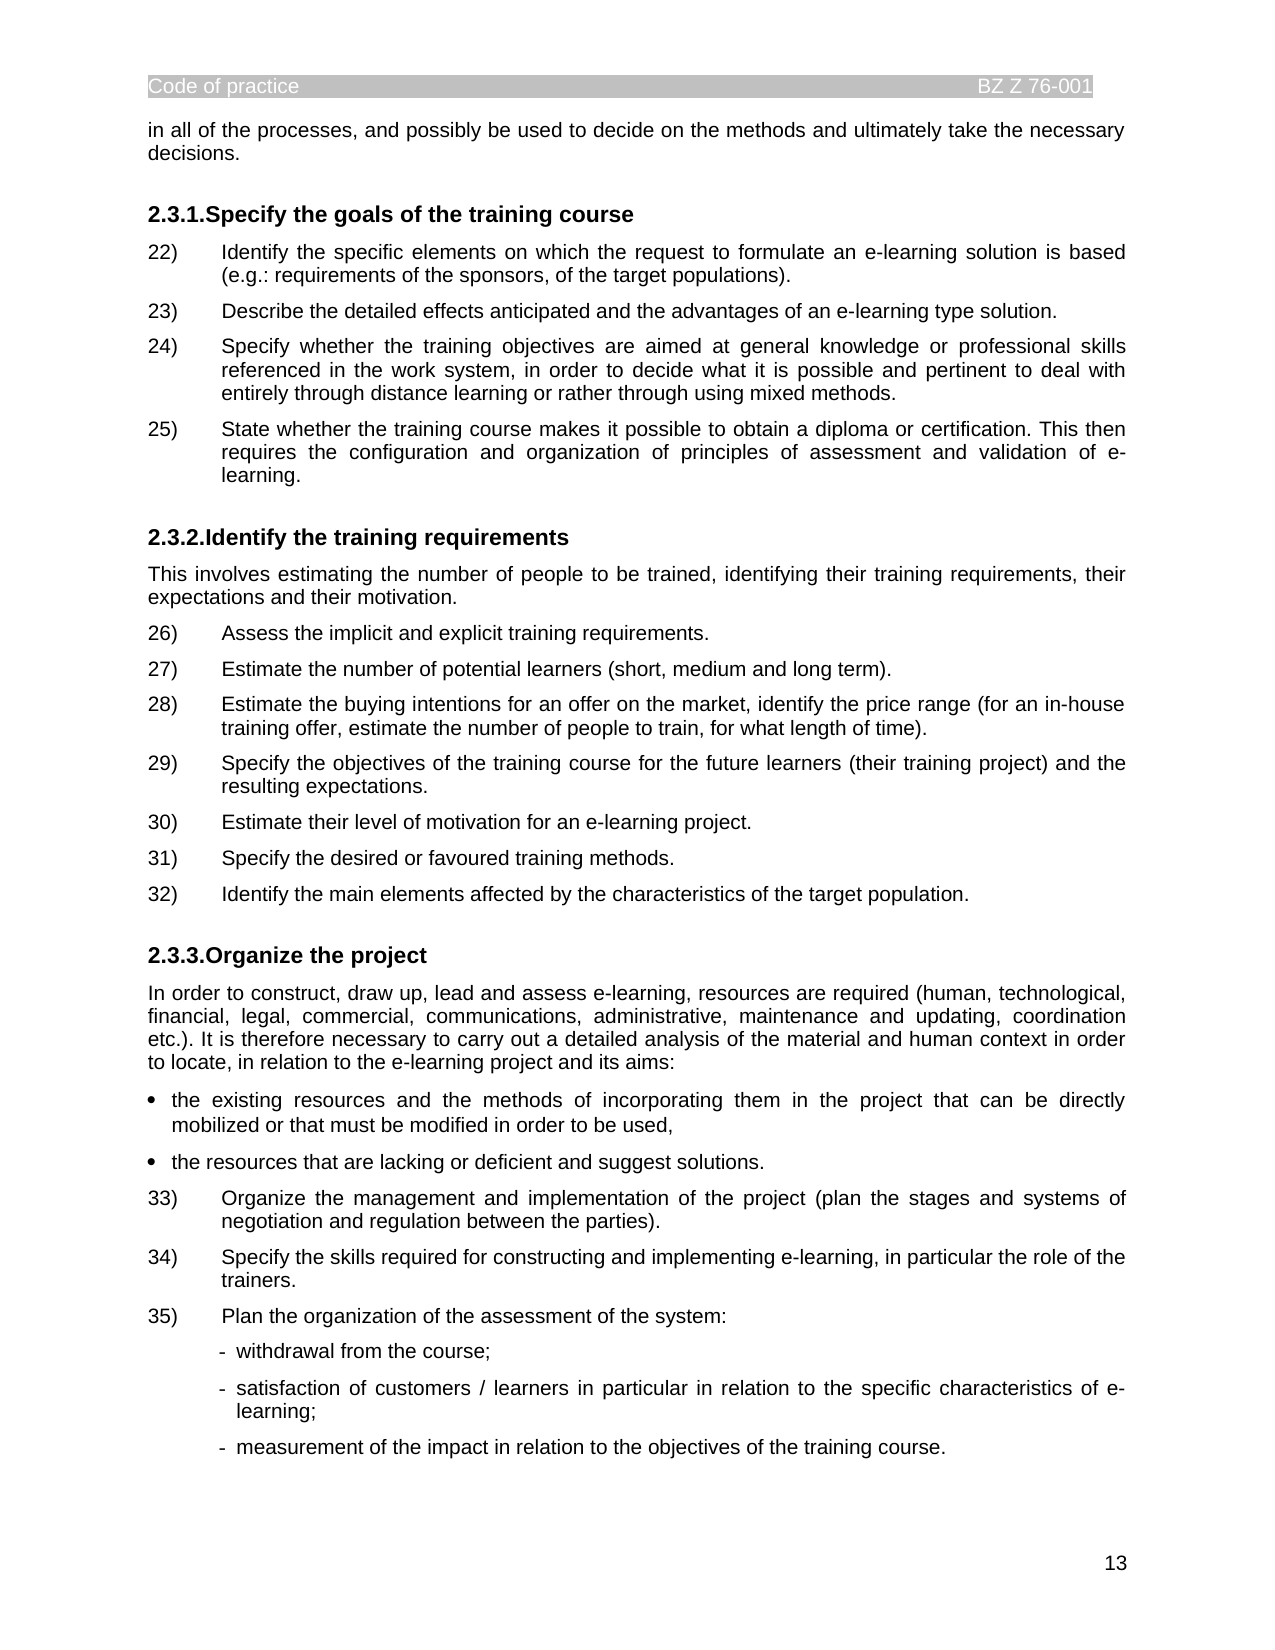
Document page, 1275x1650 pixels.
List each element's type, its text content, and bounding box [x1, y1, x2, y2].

text in all of the processes, and possibly be used to decide on the methods and ultimately take the necessary decisions. [148, 118, 1127, 164]
list the existing resources and the methods of incorporating them in the project that can be directly mobilized or that must be modified in order to be used, [148, 1086, 1127, 1136]
text 25) State whether the training course makes it possible to obtain a diploma or certification. This then requires the configuration and organization of principles of assessment and validation of e-learning. [148, 417, 1127, 487]
text 29) Specify the objectives of the training course for the future learners (their training project) and the resulting expectations. [148, 752, 1127, 798]
text 27) Estimate the number of potential learners (short, medium and long term). [148, 657, 1127, 680]
list withdrawal from the course; [218, 1340, 1127, 1363]
list satisfaction of customers / learners in particular in relation to the specific characteristics of e-learning; [218, 1376, 1127, 1423]
text 24) Specify whether the training objectives are aimed at general knowledge or professional skills referenced in the work system, in order to decide what it is possible and pertinent to deal with entirely through distance learning or rather through using mixed methods. [148, 335, 1127, 404]
subtitle Organize the project [148, 943, 1127, 968]
text 35) Plan the organization of the assessment of the system: [148, 1304, 1127, 1328]
text 22) Identify the specific elements on which the request to formulate an e-learning solution is based (e.g.: requirements of the sponsors, of the target populations). [148, 240, 1127, 287]
text 34) Specify the skills required for constructing and implementing e-learning, in particular the role of the trainers. [148, 1245, 1127, 1292]
list the resources that are lacking or deficient and suggest solutions. [148, 1149, 1127, 1174]
text This involves estimating the number of people to be trained, identifying their training requirements, their expectations and their motivation. [148, 562, 1127, 609]
text 33) Organize the management and implementation of the project (plan the stages and systems of negotiation and regulation between the parties). [148, 1186, 1127, 1233]
text 31) Specify the desired or favoured training methods. [148, 846, 1127, 870]
list measurement of the impact in relation to the objectives of the training course. [218, 1435, 1127, 1459]
subtitle Specify the goals of the training course [148, 202, 1127, 228]
text 30) Estimate their level of motivation for an e-learning project. [148, 811, 1127, 834]
text 23) Describe the detailed effects anticipated and the advantages of an e-learning type solution. [148, 299, 1127, 322]
subtitle Identify the training requirements [148, 524, 1127, 550]
text 26) Assess the implicit and explicit training requirements. [148, 621, 1127, 644]
text In order to construct, draw up, lead and assess e-learning, resources are required (human, technological, financial, legal, commercial, communications, administrative, maintenance and updating, coordination etc.). It is therefore necessary to carry out a detailed analysis of the material and human context in order to locate, in relation to the e-learning project and its aims: [148, 981, 1127, 1074]
text 28) Estimate the buying intentions for an offer on the market, identify the price range (for an in-house training offer, estimate the number of people to train, for what length of time). [148, 693, 1127, 739]
text 32) Identify the main elements affected by the characteristics of the target population. [148, 882, 1127, 905]
